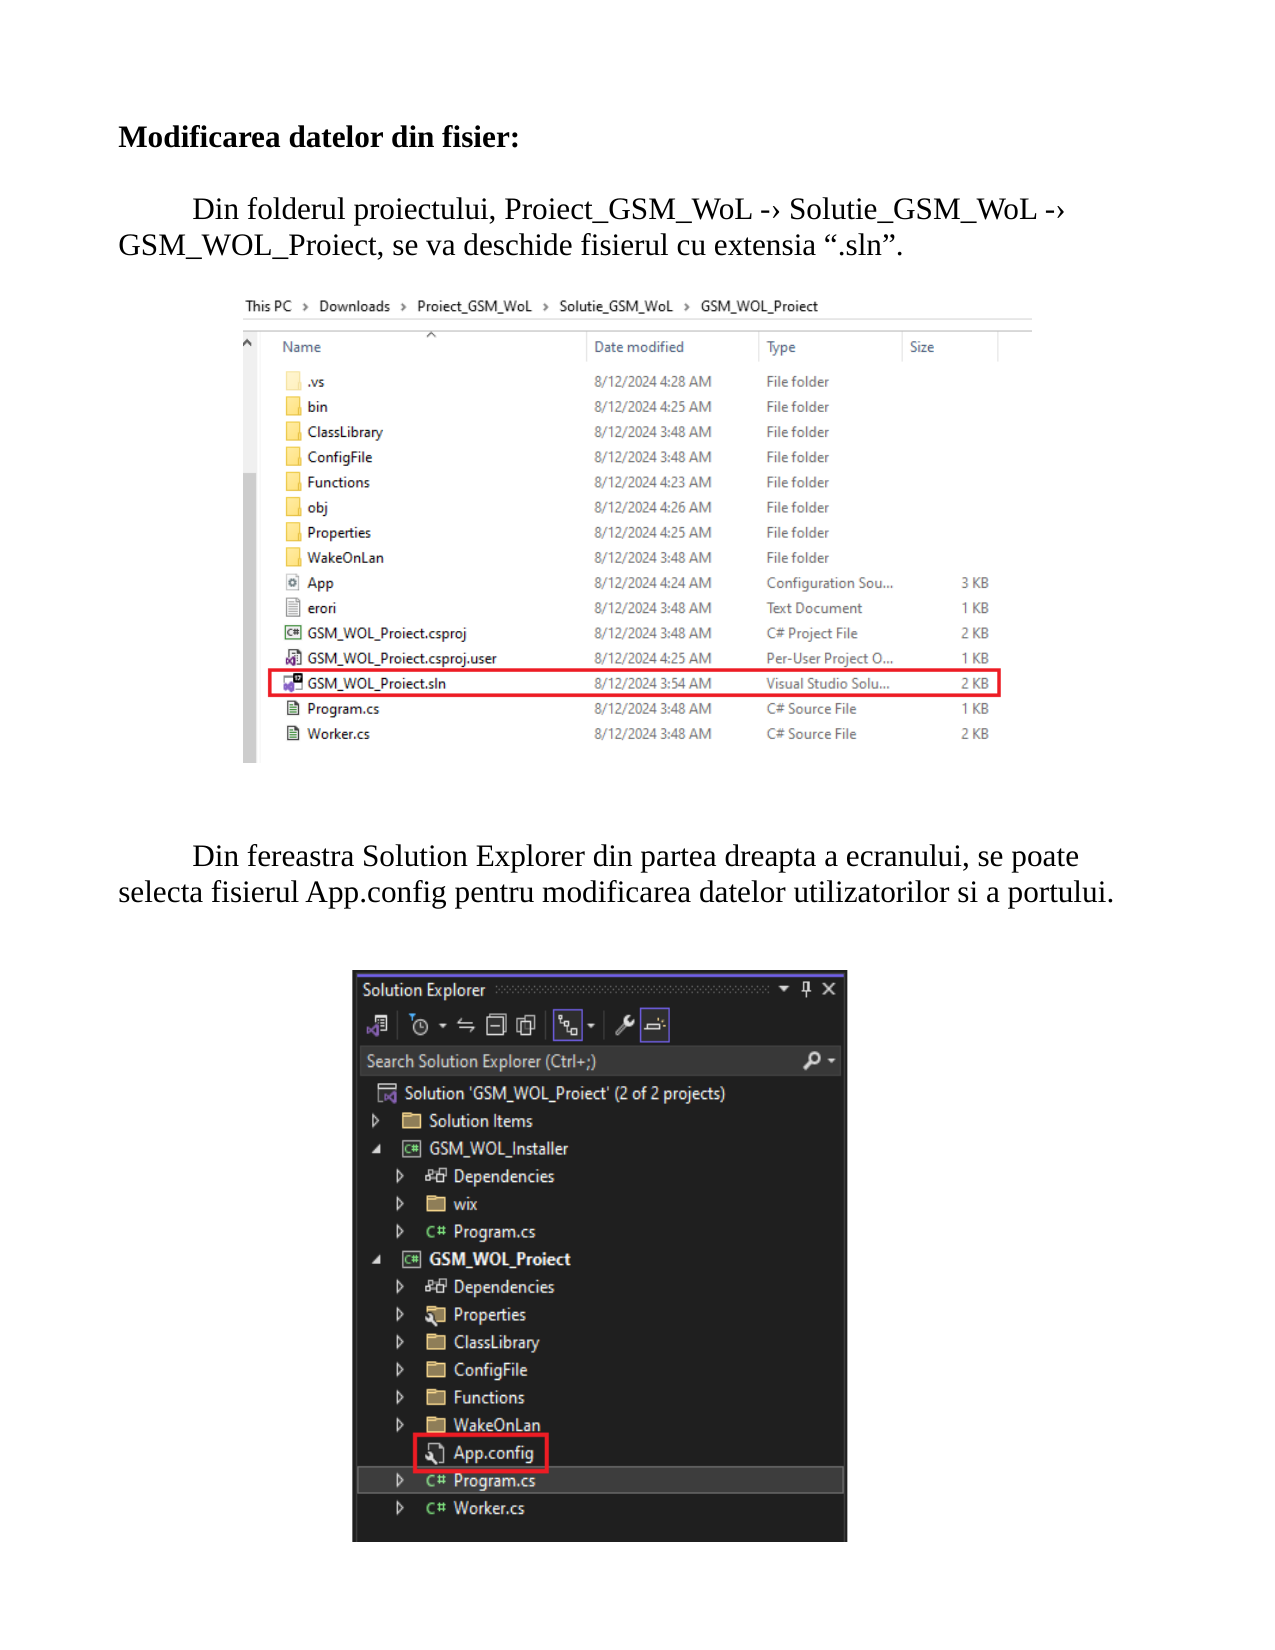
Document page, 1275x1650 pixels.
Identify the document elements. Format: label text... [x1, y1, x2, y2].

text Modificarea datelor din fisier: [118, 118, 1157, 154]
text Din fereastra Solution Explorer din partea dreapta a ecranului, se poate selecta fisierul App.config pentru modificarea datelor utilizatorilor si a portului. [118, 837, 1157, 981]
picture [243, 297, 1032, 763]
text Din folderul proiectului, Proiect_GSM_WoL -› Solutie_GSM_WoL -› GSM_WOL_Proiect, se va deschide fisierul cu extensia “.sln”. [118, 190, 1157, 262]
picture [352, 970, 848, 1542]
